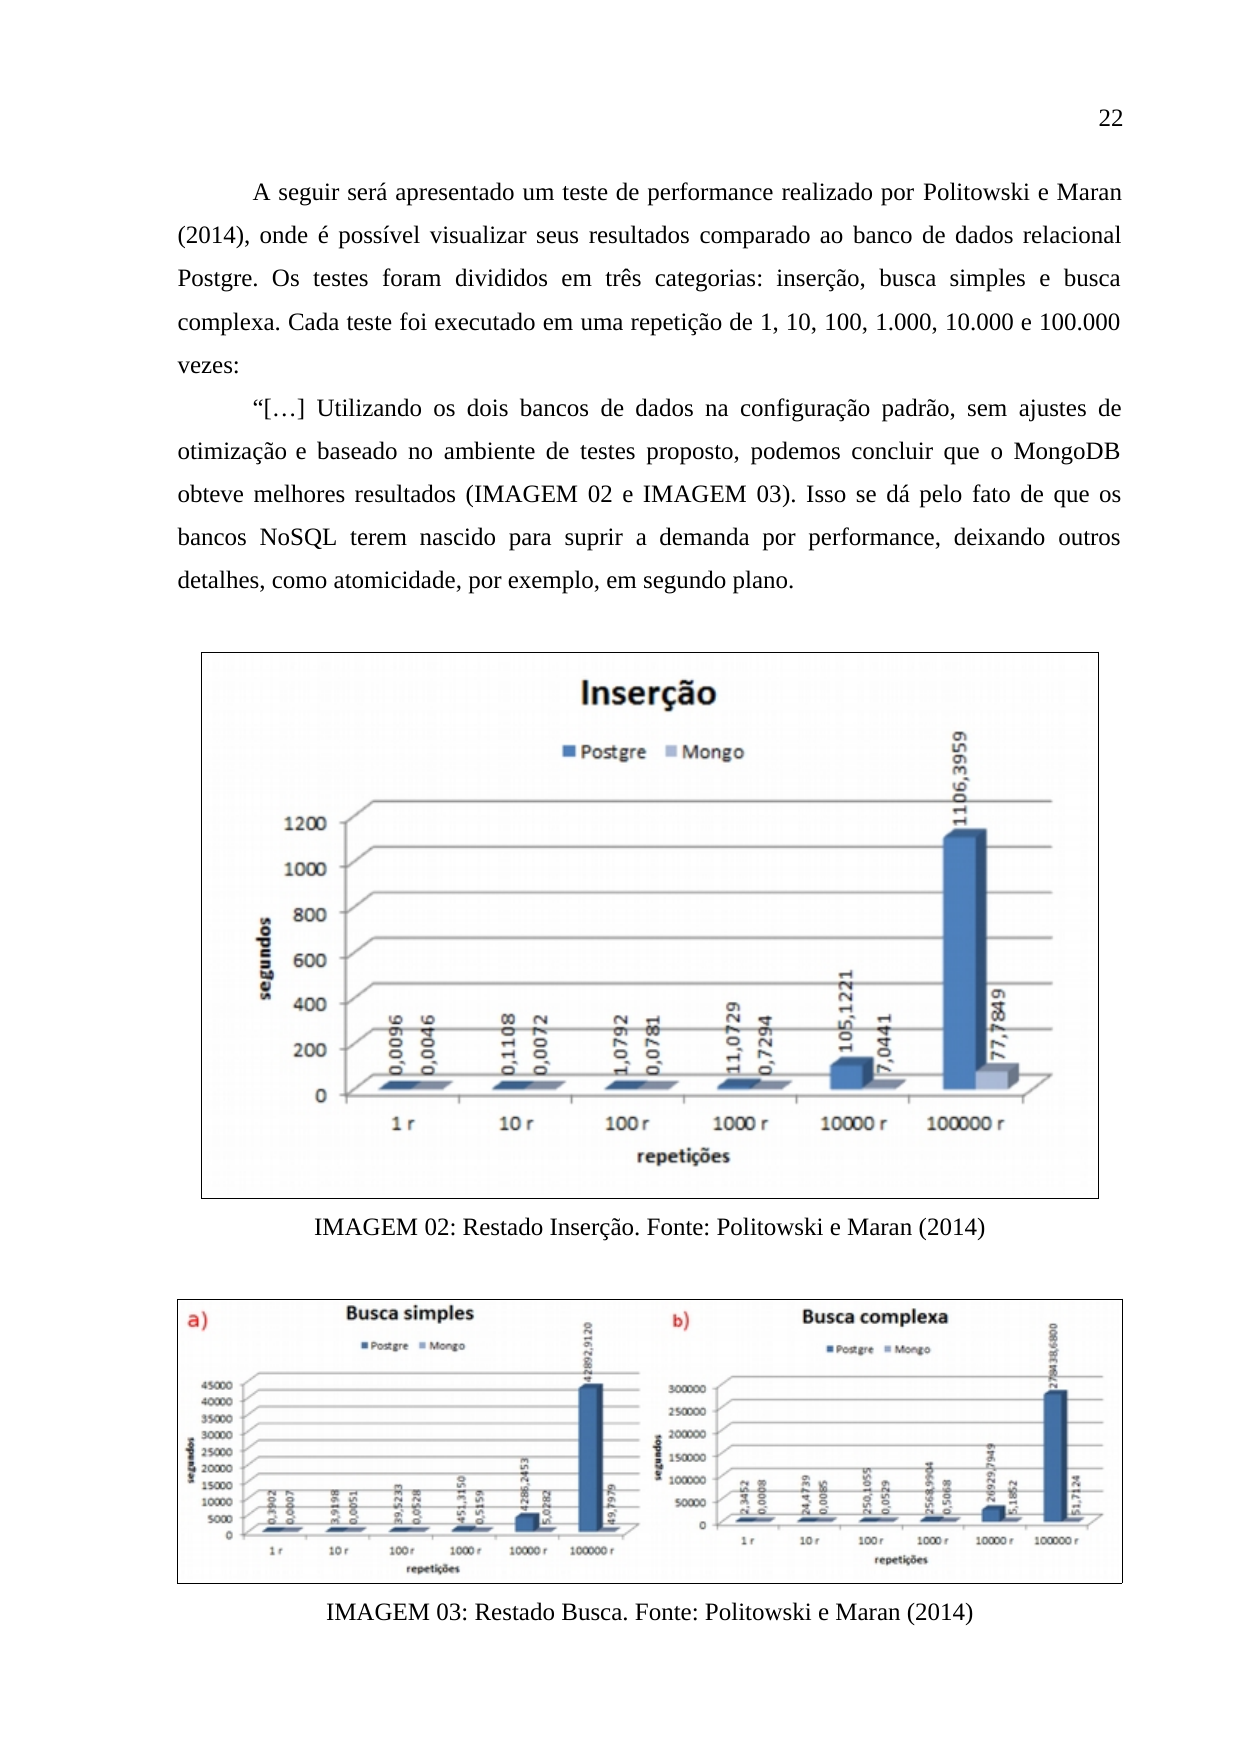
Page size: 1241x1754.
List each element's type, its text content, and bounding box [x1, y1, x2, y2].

text “[…] Utilizando os dois bancos de dados na configuração padrão, sem ajustes de otimização e baseado no ambiente de testes proposto, podemos concluir que o MongoDB obteve melhores resultados (IMAGEM 02 e IMAGEM 03). Isso se dá pelo fato de que os bancos NoSQL terem nascido para suprir a demanda por performance, deixando outros detalhes, como atomicidade, por exemplo, em segundo plano. [177, 393, 1122, 594]
picture [180, 1301, 1119, 1580]
text IMAGEM 02: Restado Inserção. Fonte: Politowski e Maran (2014) [177, 652, 1122, 1241]
text [178, 1300, 1122, 1583]
text A seguir será apresentado um teste de performance realizado por Politowski e Maran (2014), onde é possível visualizar seus resultados comparado ao banco de dados relacional Postgre. Os testes foram divididos em três categorias: inserção, busca simples e busca complexa. Cada teste foi executado em uma repetição de 1, 10, 100, 1.000, 10.000 e 100.000 vezes: [177, 177, 1122, 378]
picture [203, 654, 1096, 1195]
text IMAGEM 03: Restado Busca. Fonte: Politowski e Maran (2014) [177, 1584, 1122, 1626]
